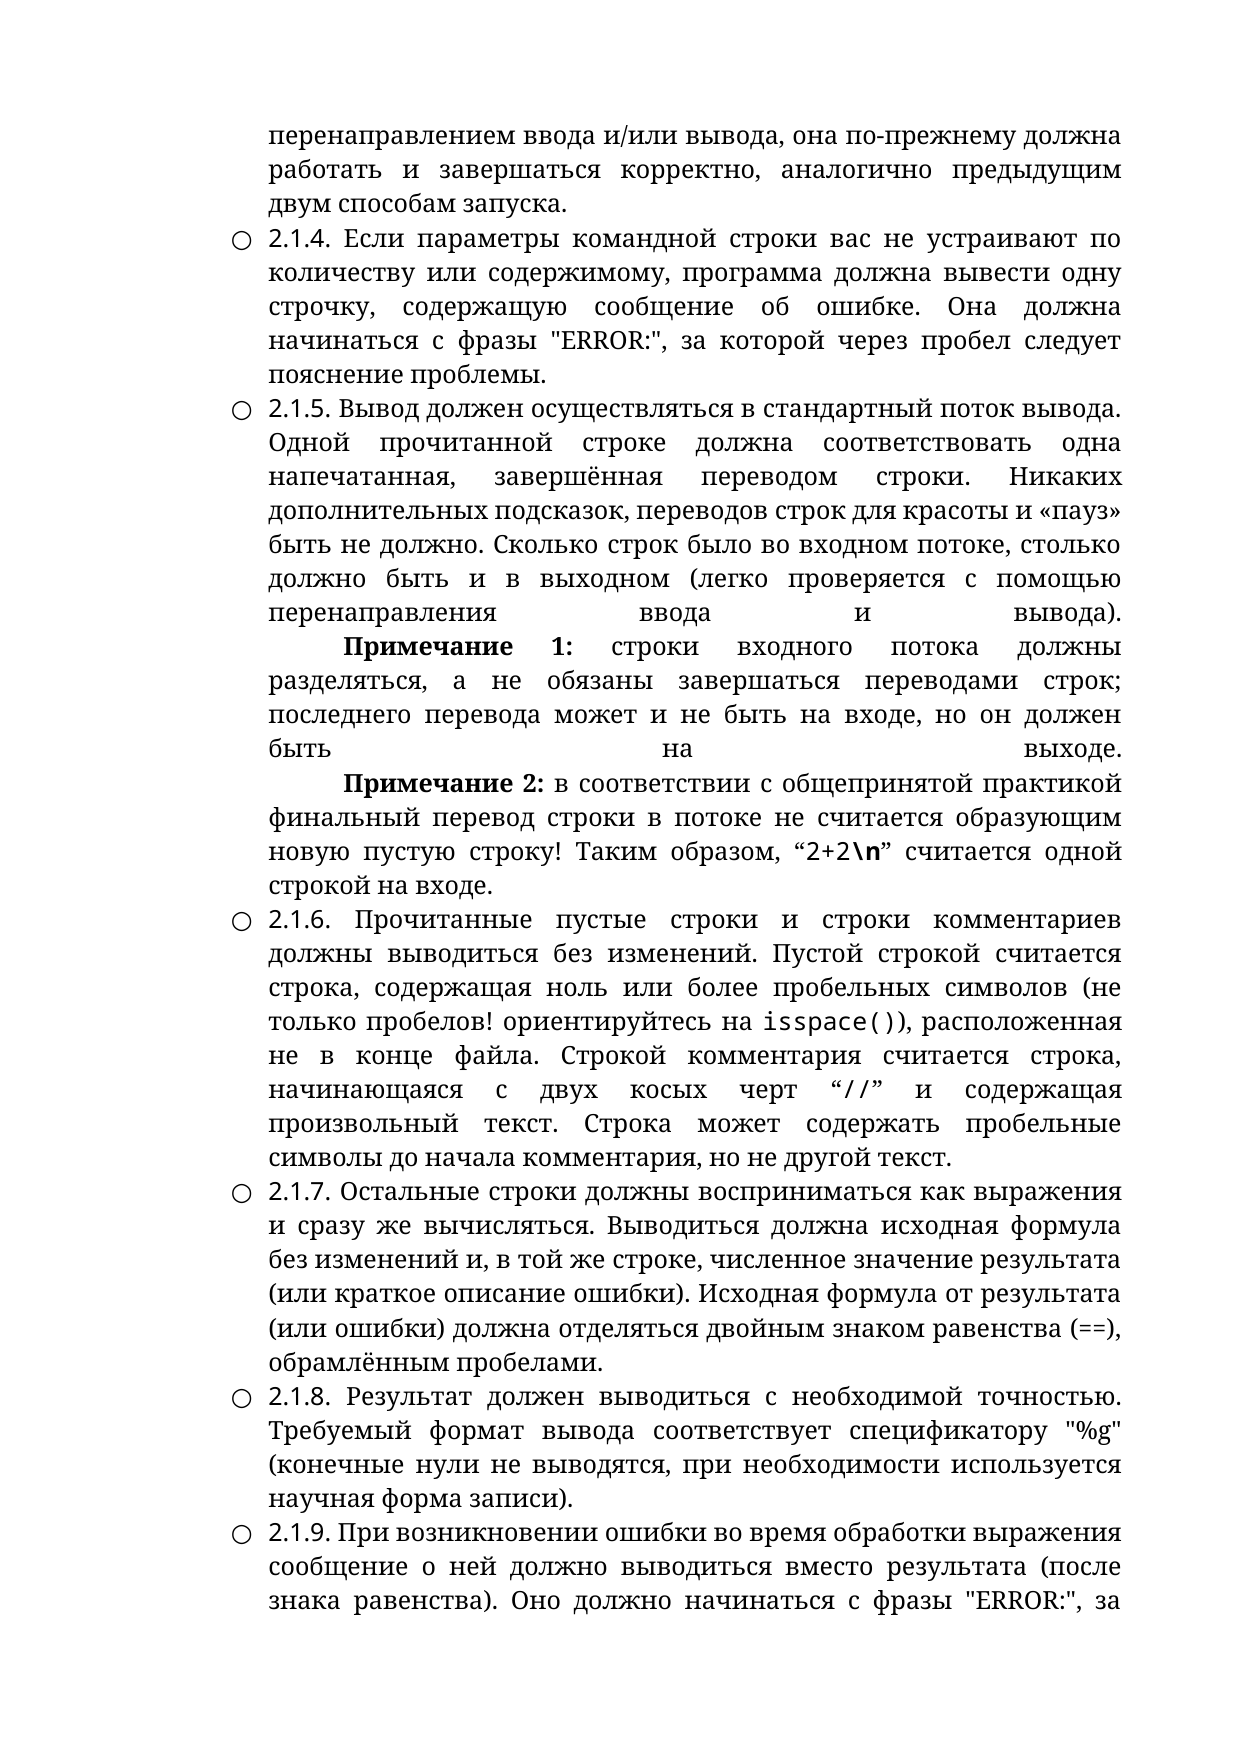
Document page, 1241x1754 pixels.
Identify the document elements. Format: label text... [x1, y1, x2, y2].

list 2.1.7. Остальные строки должны восприниматься как выражения и сразу же вычисляться. Выводиться должна исходная формула без изменений и, в той же строке, численное значение результата (или краткое описание ошибки). Исходная формула от результата (или ошибки) должна отделяться двойным знаком равенства (==), обрамлённым пробелами. [231, 1174, 1122, 1378]
list 2.1.9. При возникновении ошибки во время обработки выражения сообщение о ней должно выводиться вместо результата (после знака равенства). Оно должно начинаться с фразы "ERROR:", за [231, 1514, 1122, 1617]
list 2.1.6. Прочитанные пустые строки и строки комментариев должны выводиться без изменений. Пустой строкой считается строка, содержащая ноль или более пробельных символов (не только пробелов! ориентируйтесь на isspace()), расположенная не в конце файла. Строкой комментария считается строка, начинающаяся с двух косых черт “//” и содержащая произвольный текст. Строка может содержать пробельные символы до начала комментария, но не другой текст. [231, 901, 1122, 1174]
list 2.1.5. Вывод должен осуществляться в стандартный поток вывода. Одной прочитанной строке должна соответствовать одна напечатанная, завершённая переводом строки. Никаких дополнительных подсказок, переводов строк для красоты и «пауз» быть не должно. Сколько строк было во входном потоке, столько должно быть и в выходном (легко проверяется с помощью перенаправления ввода и вывода). Примечание 1: строки входного потока должны разделяться, а не обязаны завершаться переводами строк; последнего перевода может и не быть на входе, но он должен быть на выходе. Примечание 2: в соответствии с общепринятой практикой финальный перевод строки в потоке не считается образующим новую пустую строку! Таким образом, “2+2\n” считается одной строкой на входе. [231, 391, 1122, 901]
list 2.1.8. Результат должен выводиться с необходимой точностью. Требуемый формат вывода соответствует спецификатору "%g" (конечные нули не выводятся, при необходимости используется научная форма записи). [231, 1378, 1122, 1514]
list перенаправлением ввода и/или вывода, она по-прежнему должна работать и завершаться корректно, аналогично предыдущим двум способам запуска. [231, 118, 1122, 220]
list 2.1.4. Если параметры командной строки вас не устраивают по количеству или содержимому, программа должна вывести одну строчку, содержащую сообщение об ошибке. Она должна начинаться с фразы "ERROR:", за которой через пробел следует пояснение проблемы. [231, 220, 1122, 391]
